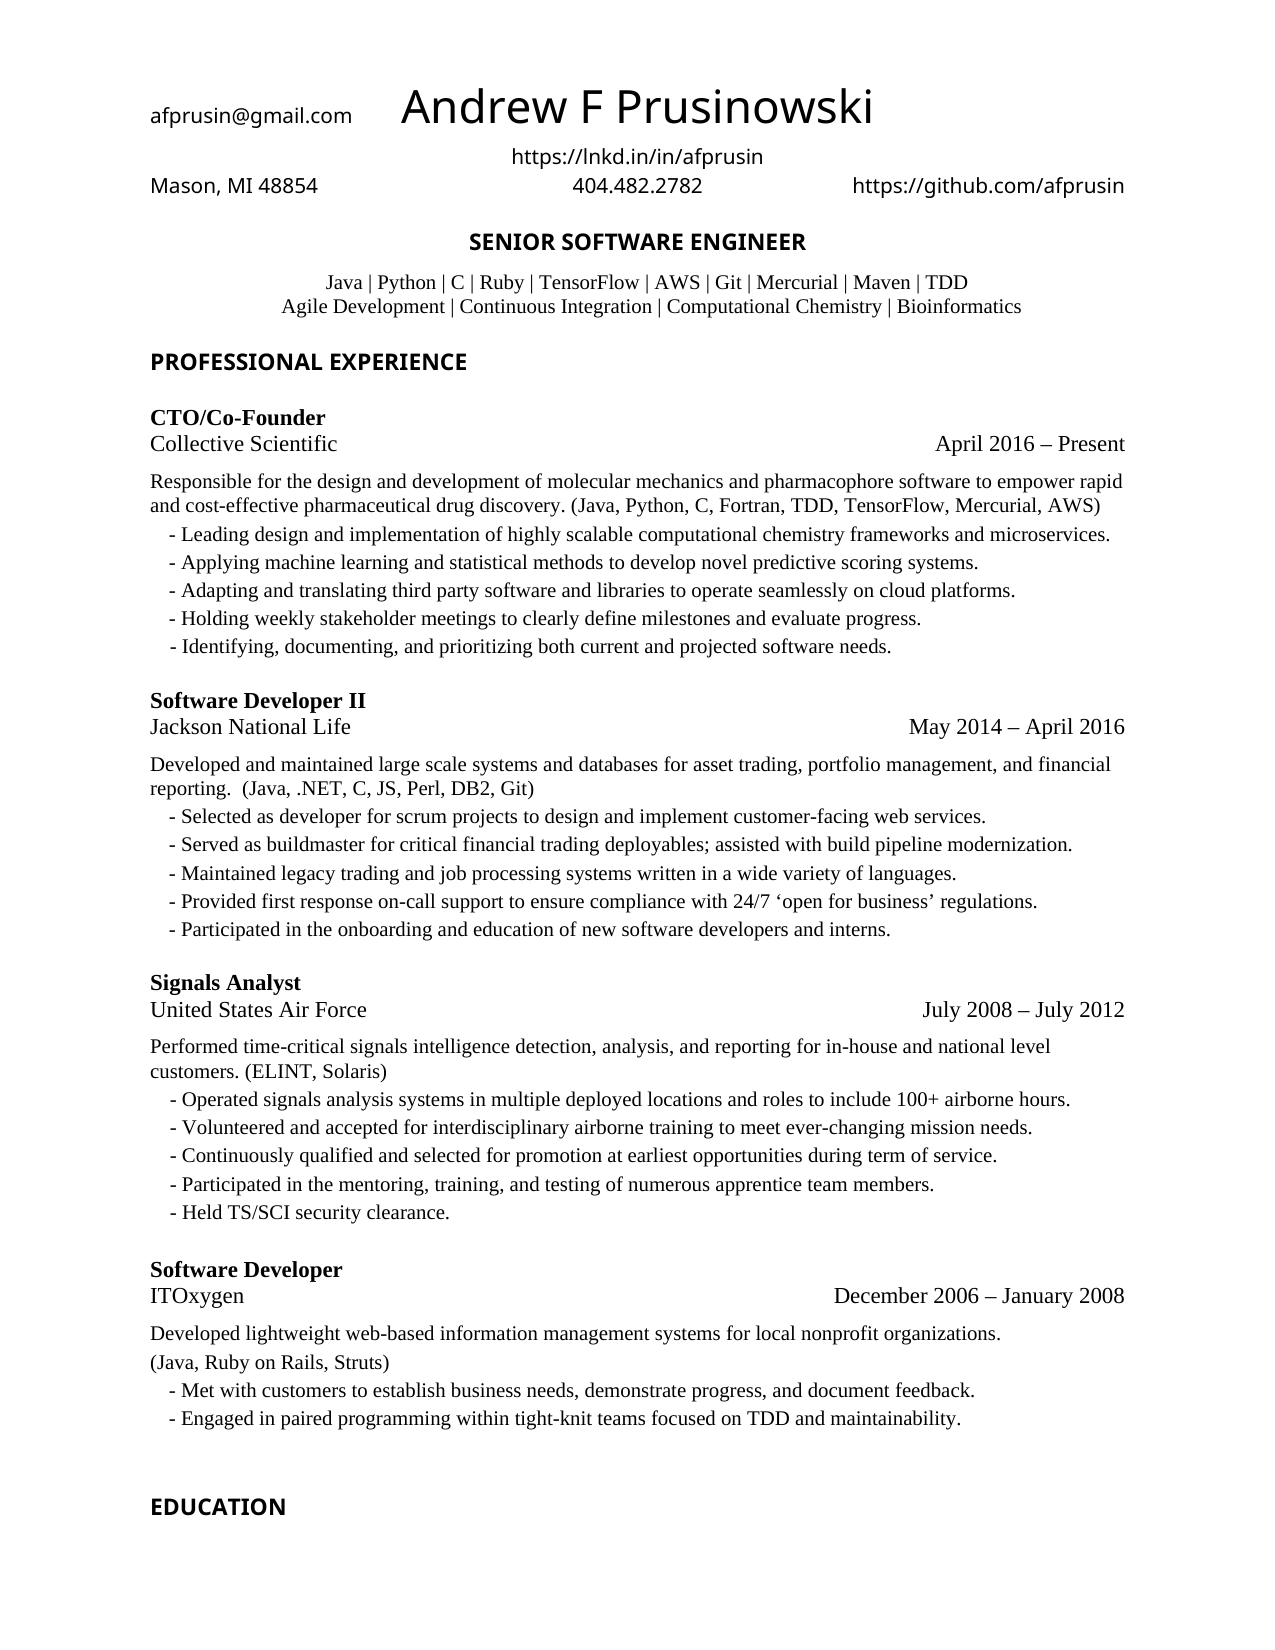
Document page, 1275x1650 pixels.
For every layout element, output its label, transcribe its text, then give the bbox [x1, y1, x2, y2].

text Developed lightweight web-based information management systems for local nonprofit organizations. [150, 1321, 1125, 1345]
text Performed time-critical signals intelligence detection, analysis, and reporting for in-house and national level customers. (ELINT, Solaris) [150, 1034, 1125, 1083]
text - Holding weekly stakeholder meetings to clearly define milestones and evaluate progress. [150, 606, 1125, 630]
text - Held TS/SCI security clearance. [169, 1200, 1125, 1224]
text - Served as buildmaster for critical financial trading deployables; assisted with build pipeline modernization. [169, 832, 1125, 856]
text Jackson National Life May 2014 – April 2016 [150, 713, 1125, 739]
text - Volunteered and accepted for interdisciplinary airborne training to meet ever-changing mission needs. [169, 1115, 1125, 1139]
text - Provided first response on-call support to ensure compliance with 24/7 ‘open for business’ regulations. [169, 889, 1125, 913]
text Collective Scientific April 2016 – Present [150, 430, 1125, 457]
text - Continuously qualified and selected for promotion at earliest opportunities during term of service. [169, 1143, 1125, 1167]
text - Leading design and implementation of highly scalable computational chemistry frameworks and microservices. [150, 521, 1125, 546]
text - Participated in the mentoring, training, and testing of numerous apprentice team members. [169, 1171, 1125, 1196]
text Java | Python | C | Ruby | TensorFlow | AWS | Git | Mercurial | Maven | TDD Agile Development | Continuous Integration | Computational Chemistry | Bioinformatics [169, 270, 1125, 318]
text PROFESSIONAL EXPERIENCE [150, 346, 1125, 378]
text EDUCATION [150, 1491, 1125, 1522]
text - Operated signals analysis systems in multiple deployed locations and roles to include 100+ airborne hours. [169, 1087, 1125, 1111]
text Software Developer [150, 1256, 1125, 1282]
text Signals Analyst [150, 969, 1125, 996]
text CTO/Co-Founder [150, 404, 1125, 430]
text (Java, Ruby on Rails, Struts) [150, 1349, 1125, 1374]
text Software Developer II [150, 687, 1125, 713]
text - Identifying, documenting, and prioritizing both current and projected software needs. [169, 634, 1125, 658]
text - Adapting and translating third party software and libraries to operate seamlessly on cloud platforms. [150, 578, 1125, 602]
text United States Air Force July 2008 – July 2012 [150, 996, 1125, 1022]
text SENIOR SOFTWARE ENGINEER [150, 226, 1125, 257]
text Responsible for the design and development of molecular mechanics and pharmacophore software to empower rapid and cost-effective pharmaceutical drug discovery. (Java, Python, C, Fortran, TDD, TensorFlow, Mercurial, AWS) [150, 469, 1125, 517]
text - Participated in the onboarding and education of new software developers and interns. [169, 917, 1125, 941]
text ITOxygen December 2006 – January 2008 [150, 1282, 1125, 1309]
text - Maintained legacy trading and job processing systems written in a wide variety of languages. [169, 861, 1125, 885]
text - Met with customers to establish business needs, demonstrate progress, and document feedback. [150, 1378, 1125, 1402]
text - Engaged in paired programming within tight-knit teams focused on TDD and maintainability. [150, 1406, 1125, 1430]
text - Applying machine learning and statistical methods to develop novel predictive scoring systems. [150, 550, 1125, 574]
text - Selected as developer for scrum projects to design and implement customer-facing web services. [150, 804, 1125, 828]
text Developed and maintained large scale systems and databases for asset trading, portfolio management, and financial reporting. (Java, .NET, C, JS, Perl, DB2, Git) [150, 752, 1125, 800]
